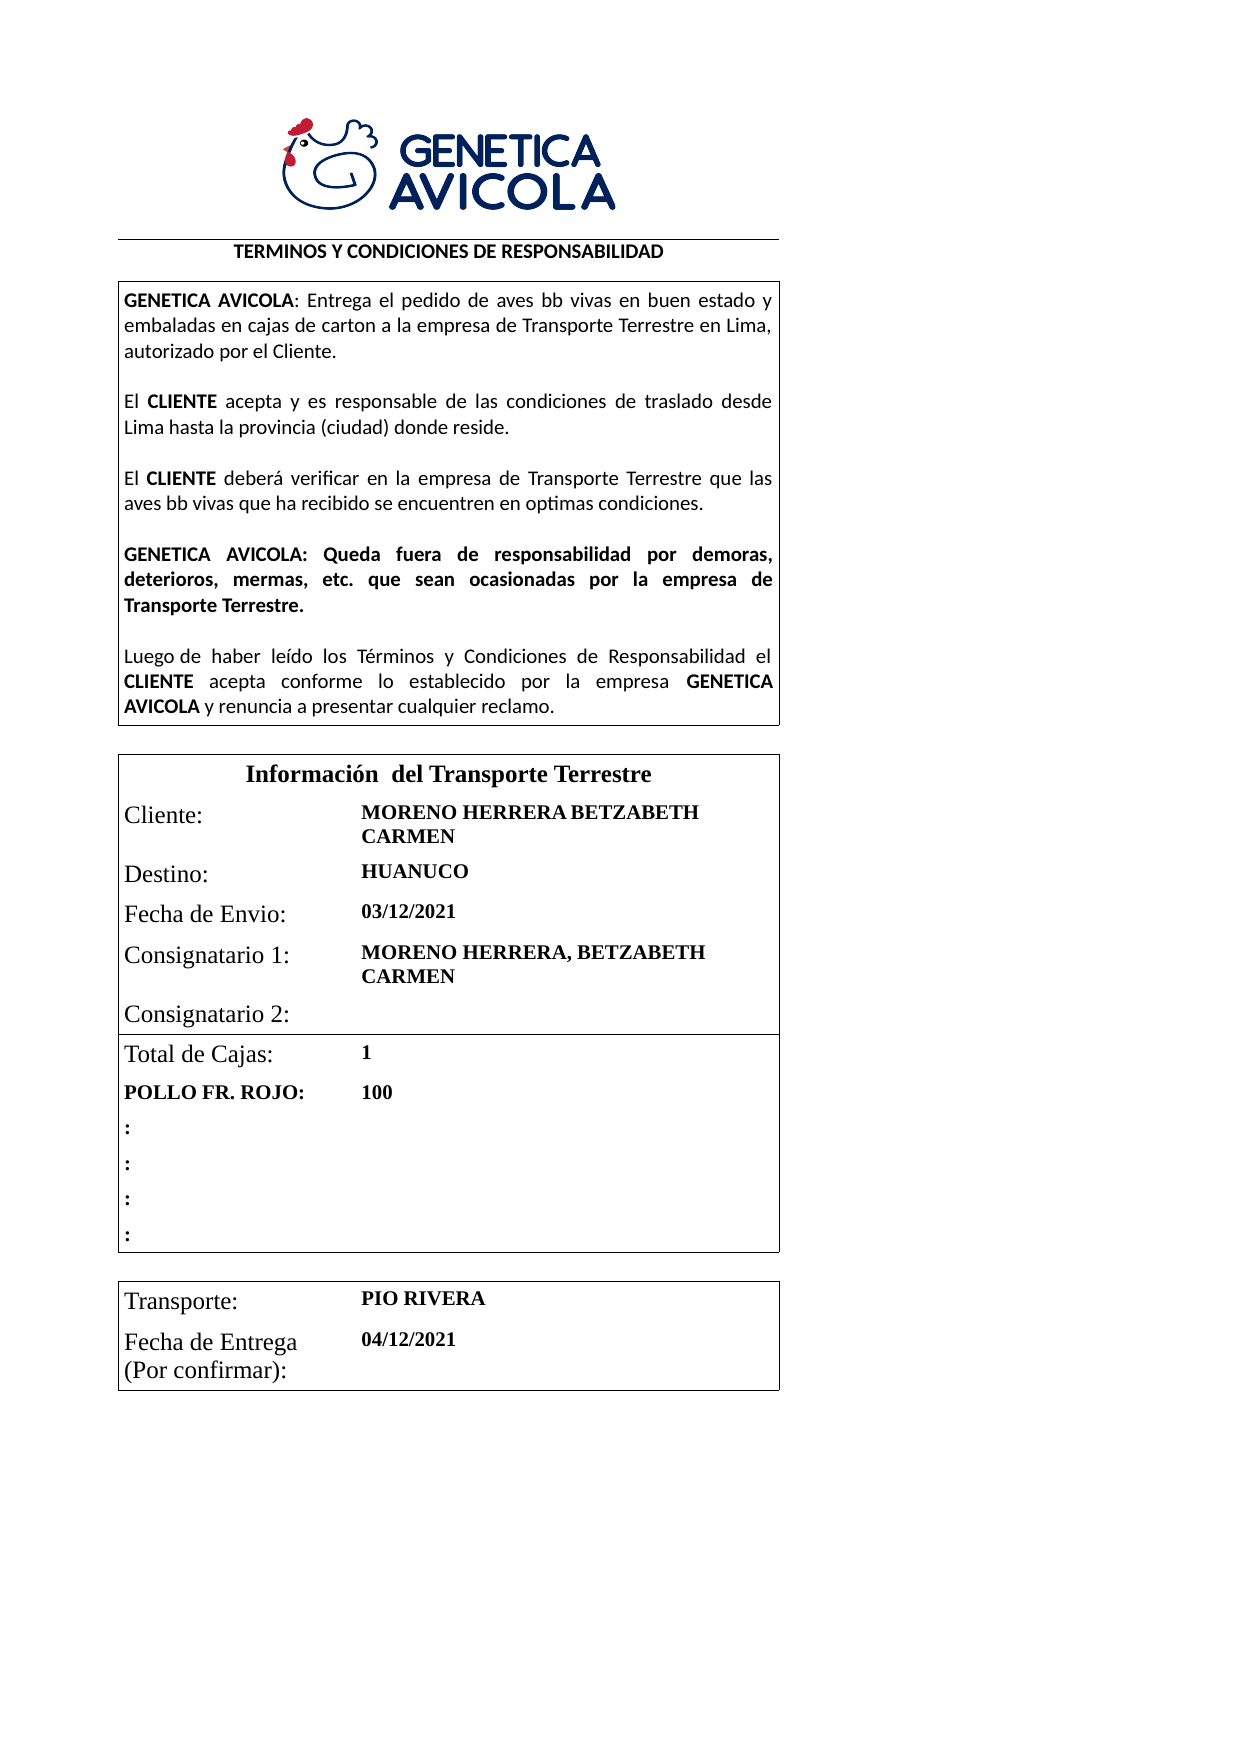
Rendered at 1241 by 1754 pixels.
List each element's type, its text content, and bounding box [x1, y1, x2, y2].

picture [282, 118, 616, 210]
table_cell : [119, 1216, 356, 1252]
table_cell Consignatario 2: [119, 994, 356, 1034]
table_cell Fecha de Entrega (Por confirmar): [119, 1321, 356, 1390]
table_cell GENETICA AVICOLA: Entrega el pedido de aves bb vivas en buen estado y embaladas en cajas de carton a la empresa de Transporte Terrestre en Lima, autorizado por el Cliente. El CLIENTE acepta y es responsable de las condiciones de traslado desde Lima hasta la provincia (ciudad) donde reside. El CLIENTE deberá verificar en la empresa de Transporte Terrestre que las aves bb vivas que ha recibido se encuentren en optimas condiciones. GENETICA AVICOLA: Queda fuera de responsabilidad por demoras, deterioros, mermas, etc. que sean ocasionadas por la empresa de Transporte Terrestre. Luego de haber leído los Términos y Condiciones de Responsabilidad el CLIENTE acepta conforme lo establecido por la empresa GENETICA AVICOLA y renuncia a presentar cualquier reclamo. [119, 282, 779, 725]
table_cell Fecha de Envio: [119, 894, 356, 934]
table_cell [356, 1110, 779, 1145]
table_cell [356, 1216, 779, 1252]
table_cell MORENO HERRERA, BETZABETH CARMEN [356, 934, 779, 993]
table_cell [356, 1145, 779, 1181]
table_cell Cliente: [119, 794, 356, 853]
table_cell [356, 994, 779, 1034]
table_cell POLLO FR. ROJO: [119, 1074, 356, 1109]
table_cell Destino: [119, 854, 356, 894]
table_cell Transporte: [119, 1282, 356, 1321]
table_cell : [119, 1110, 356, 1145]
table_cell Total de Cajas: [119, 1035, 356, 1074]
table_header Información del Transporte Terrestre [119, 755, 779, 794]
table_header TERMINOS Y CONDICIONES DE RESPONSABILIDAD [118, 240, 779, 281]
table_cell : [119, 1145, 356, 1181]
table_cell [118, 1253, 356, 1281]
table_cell HUANUCO [356, 854, 779, 894]
table_cell MORENO HERRERA BETZABETH CARMEN [356, 794, 779, 853]
table_cell [356, 1181, 779, 1216]
table_cell Consignatario 1: [119, 934, 356, 993]
table_cell 04/12/2021 [356, 1321, 779, 1390]
table_cell PIO RIVERA [356, 1282, 779, 1321]
table_cell 03/12/2021 [356, 894, 779, 934]
table_cell [356, 1253, 779, 1281]
table_cell 100 [356, 1074, 779, 1109]
table_cell 1 [356, 1035, 779, 1074]
table_cell : [119, 1181, 356, 1216]
